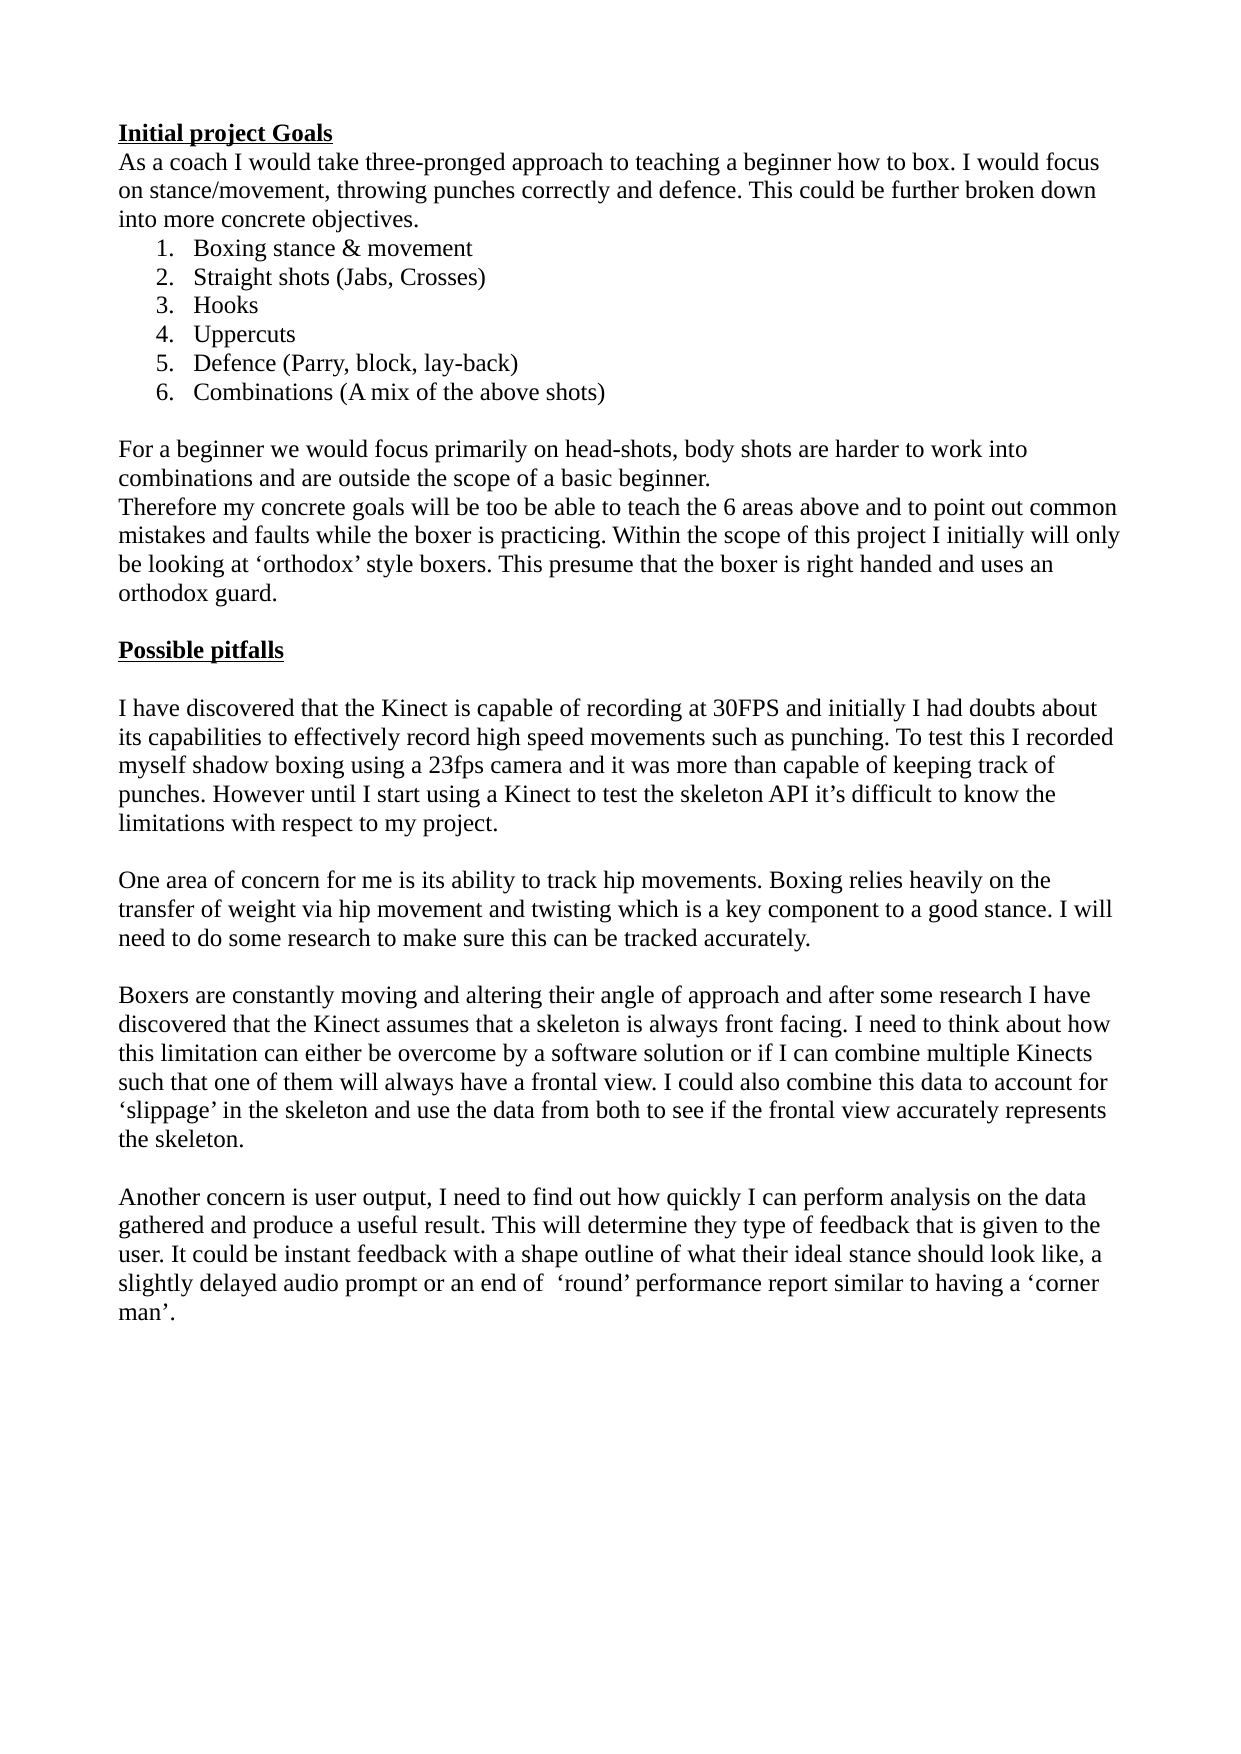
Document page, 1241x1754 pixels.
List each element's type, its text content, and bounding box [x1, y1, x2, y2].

list Straight shots (Jabs, Crosses) [156, 262, 1122, 291]
text Another concern is user output, I need to find out how quickly I can perform analysis on the data gathered and produce a useful result. This will determine they type of feedback that is given to the user. It could be instant feedback with a shape outline of what their ideal stance should look like, a slightly delayed audio prompt or an end of ‘round’ performance report similar to having a ‘corner man’. [118, 1182, 1122, 1326]
text Possible pitfalls [118, 636, 1122, 693]
text One area of concern for me is its ability to track hip movements. Boxing relies heavily on the transfer of weight via hip movement and twisting which is a key component to a good stance. I will need to do some research to make sure this can be tracked accurately. Boxers are constantly moving and altering their angle of approach and after some research I have discovered that the Kinect assumes that a skeleton is always front facing. I need to think about how this limitation can either be overcome by a software solution or if I can combine multiple Kinects such that one of them will always have a frontal view. I could also combine this data to account for ‘slippage’ in the skeleton and use the data from both to see if the frontal view accurately represents the skeleton. [118, 837, 1122, 1153]
list Defence (Parry, block, lay-back) [156, 348, 1122, 377]
text Therefore my concrete goals will be too be able to teach the 6 areas above and to point out common mistakes and faults while the boxer is practicing. Within the scope of this project I initially will only be looking at ‘orthodox’ style boxers. This presume that the boxer is right handed and uses an orthodox guard. [118, 492, 1122, 607]
list Boxing stance & movement [156, 233, 1122, 262]
text As a coach I would take three-pronged approach to teaching a beginner how to box. I would focus on stance/movement, throwing punches correctly and defence. This could be further broken down into more concrete objectives. [118, 147, 1122, 233]
text Initial project Goals [118, 118, 1122, 147]
list Combinations (A mix of the above shots) [156, 377, 1122, 406]
text For a beginner we would focus primarily on head-shots, body shots are harder to work into combinations and are outside the scope of a basic beginner. [118, 406, 1122, 492]
text I have discovered that the Kinect is capable of recording at 30FPS and initially I had doubts about its capabilities to effectively record high speed movements such as punching. To test this I recorded myself shadow boxing using a 23fps camera and it was more than capable of keeping track of punches. However until I start using a Kinect to test the skeleton API it’s difficult to know the limitations with respect to my project. [118, 693, 1122, 837]
list Uppercuts [156, 319, 1122, 348]
list Hooks [156, 291, 1122, 319]
